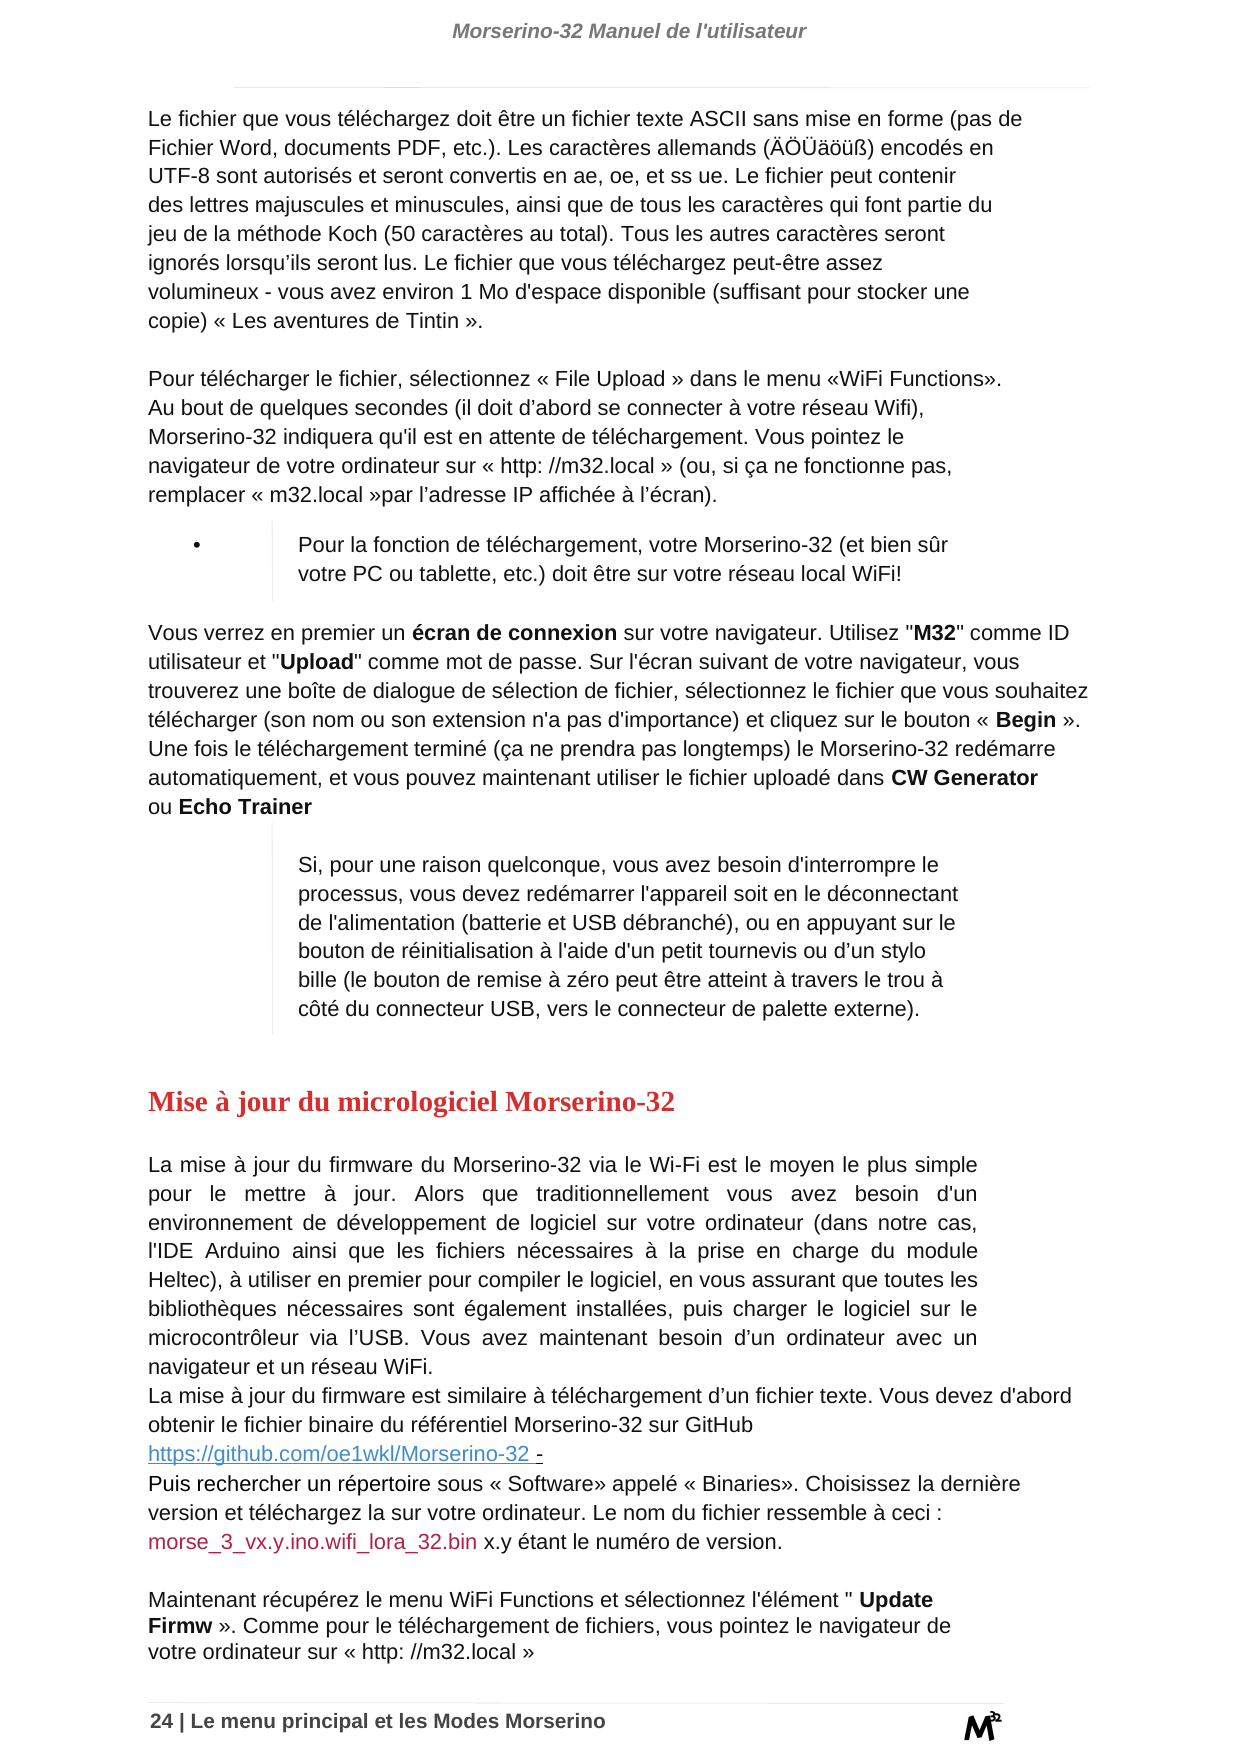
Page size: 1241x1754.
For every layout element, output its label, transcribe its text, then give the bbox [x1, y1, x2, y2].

text ou Echo Trainer [148, 793, 1090, 819]
text Le fichier que vous téléchargez doit être un fichier texte ASCII sans mise en forme (pas de [148, 105, 1090, 131]
text Puis rechercher un répertoire sous « Software» appelé « Binaries». Choisissez la dernière version et téléchargez la sur votre ordinateur. Le nom du fichier ressemble à ceci : [148, 1470, 1090, 1525]
text Mise à jour du micrologiciel Morserino-32 [148, 1088, 1090, 1117]
text Pour télécharger le fichier, sélectionnez « File Upload » dans le menu «WiFi Functions». Au bout de quelques secondes (il doit d’abord se connecter à votre réseau Wifi), Morserino-32 indiquera qu'il est en attente de téléchargement. Vous pointez le navigateur de votre ordinateur sur « http: //m32.local » (ou, si ça ne fonctionne pas, remplacer « m32.local »par l’adresse IP affichée à l’écran). [148, 366, 1004, 507]
text La mise à jour du firmware du Morserino-32 via le Wi-Fi est le moyen le plus simple pour le mettre à jour. Alors que traditionnellement vous avez besoin d'un environnement de développement de logiciel sur votre ordinateur (dans notre cas, l'IDE Arduino ainsi que les fichiers nécessaires à la prise en charge du module Heltec), à utiliser en premier pour compiler le logiciel, en vous assurant que toutes les bibliothèques nécessaires sont également installées, puis charger le logiciel sur le microcontrôleur via l’USB. Vous avez maintenant besoin d’un ordinateur avec un navigateur et un réseau WiFi. [148, 1152, 979, 1379]
text La mise à jour du firmware est similaire à téléchargement d’un fichier texte. Vous devez d'abord obtenir le fichier binaire du référentiel Morserino-32 sur GitHub https://github.com/oe1wkl/Morserino-32 - [148, 1383, 1090, 1466]
text 24 | Le menu principal et les Modes Morserino [150, 1709, 1090, 1734]
text morse_3_vx.y.ino.wifi_lora_32.bin x.y étant le numéro de version. [148, 1529, 1090, 1554]
list Pour la fonction de téléchargement, votre Morserino-32 (et bien sûr votre PC ou tablette, etc.) doit être sur votre réseau local WiFi! [273, 532, 962, 586]
text Si, pour une raison quelconque, vous avez besoin d'interrompre le processus, vous devez redémarrer l'appareil soit en le déconnectant de l'alimentation (batterie et USB débranché), ou en appuyant sur le bouton de réinitialisation à l'aide d'un petit tournevis ou d’un stylo bille (le bouton de remise à zéro peut être atteint à travers le trou à côté du connecteur USB, vers le connecteur de palette externe). [298, 851, 971, 1021]
text Morserino-32 Manuel de l'utilisateur [452, 19, 1090, 43]
text Vous verrez en premier un écran de connexion sur votre navigateur. Utilisez "M32" comme ID utilisateur et "Upload" comme mot de passe. Sur l'écran suivant de votre navigateur, vous trouverez une boîte de dialogue de sélection de fichier, sélectionnez le fichier que vous souhaitez télécharger (son nom ou son extension n'a pas d'importance) et cliquez sur le bouton « Begin ». Une fois le téléchargement terminé (ça ne prendra pas longtemps) le Morserino-32 redémarre automatiquement, et vous pouvez maintenant utiliser le fichier uploadé dans CW Generator [148, 620, 1090, 790]
list Pour la fonction de téléchargement, votre Morserino-32 (et bien sûr votre PC ou tablette, etc.) doit être sur votre réseau local WiFi! [193, 532, 272, 586]
text Maintenant récupérez le menu WiFi Functions et sélectionnez l'élément " Update Firmw ». Comme pour le téléchargement de fichiers, vous pointez le navigateur de votre ordinateur sur « http: //m32.local » [148, 1587, 973, 1665]
text Fichier Word, documents PDF, etc.). Les caractères allemands (ÄÖÜäöüß) encodés en UTF-8 sont autorisés et seront convertis en ae, oe, et ss ue. Le fichier peut contenir des lettres majuscules et minuscules, ainsi que de tous les caractères qui font partie du jeu de la méthode Koch (50 caractères au total). Tous les autres caractères seront ignorés lorsqu’ils seront lus. Le fichier que vous téléchargez peut-être assez volumineux - vous avez environ 1 Mo d'espace disponible (suffisant pour stocker une copie) « Les aventures de Tintin ». [148, 134, 998, 333]
